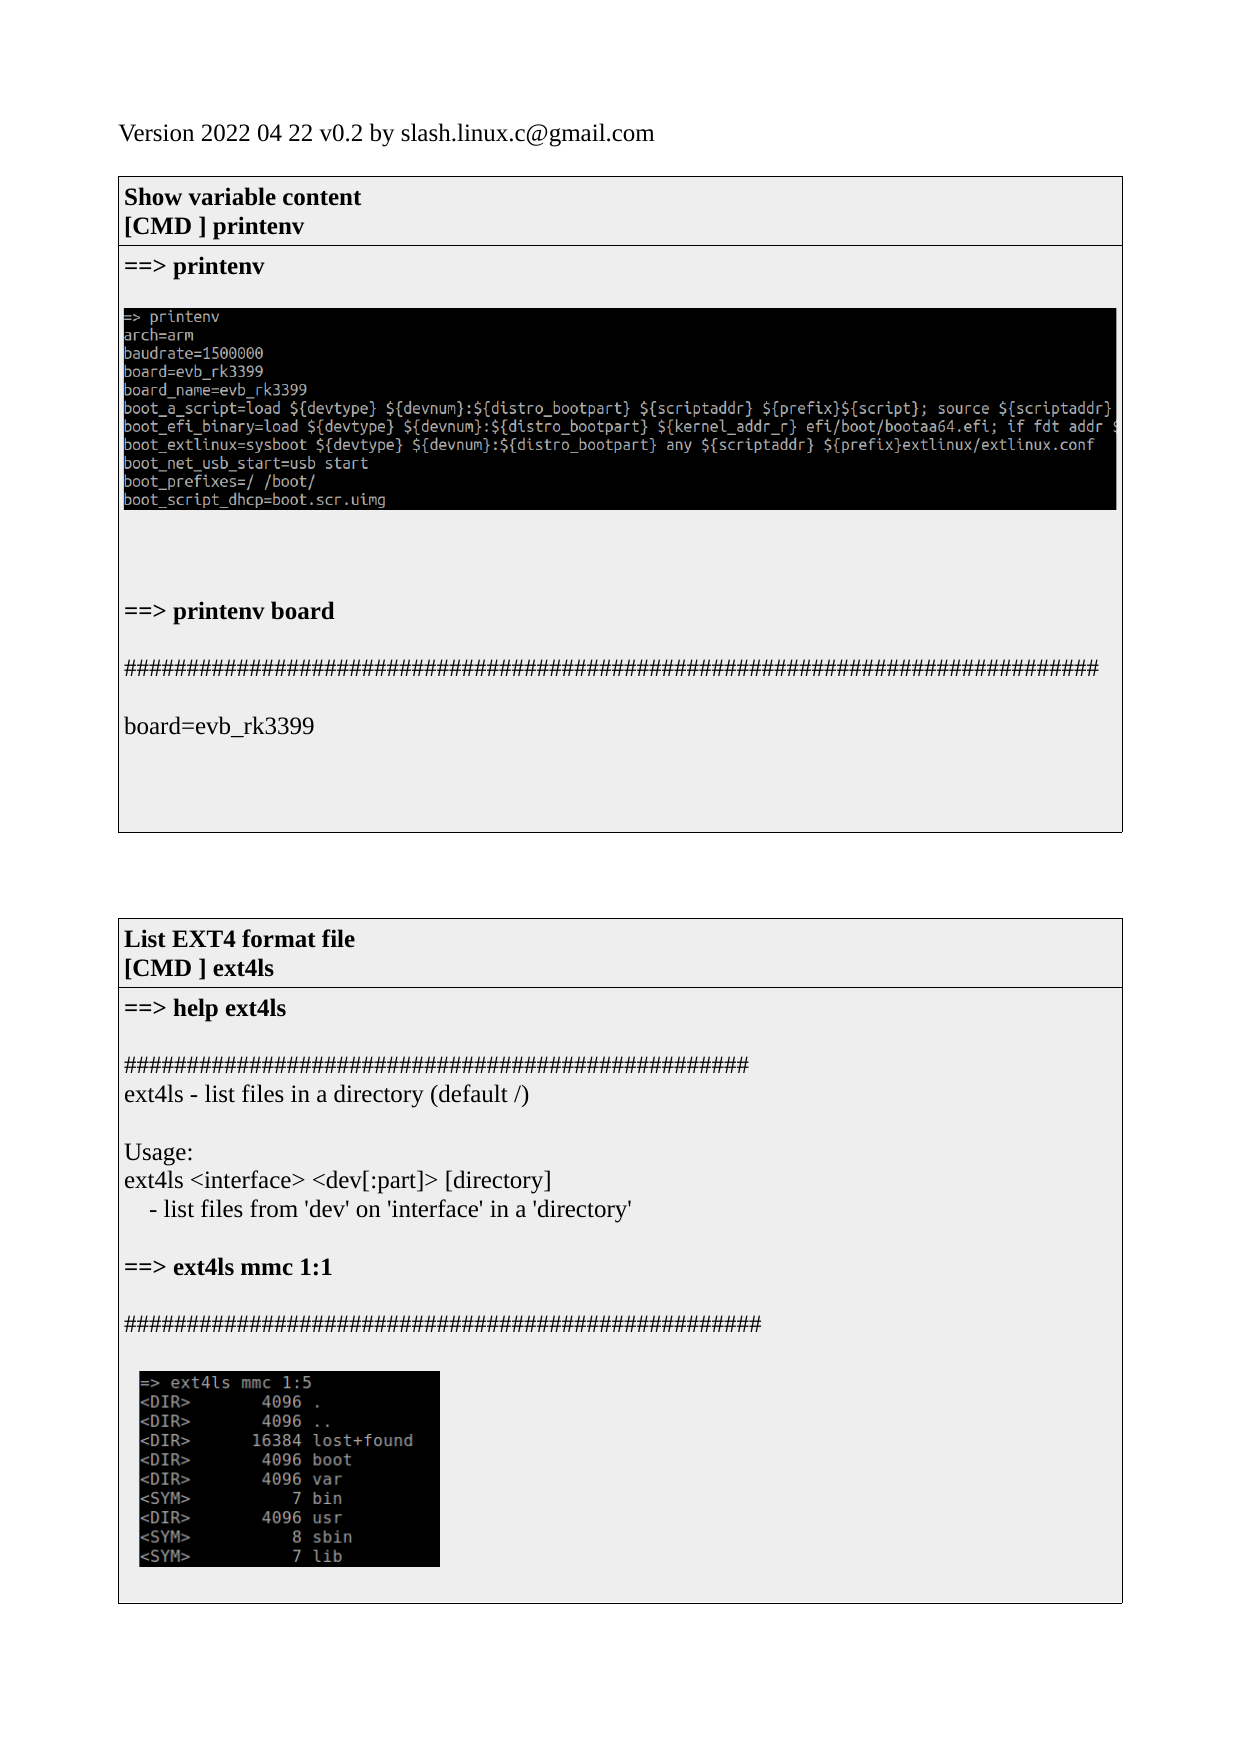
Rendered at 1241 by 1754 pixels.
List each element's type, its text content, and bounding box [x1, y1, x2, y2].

table_cell ==> help ext4ls ################################################## ext4ls - list files in a directory (default /) Usage: ext4ls <interface> <dev[:part]> [directory] - list files from 'dev' on 'interface' in a 'directory' ==> ext4ls mmc 1:1 ################################################### [119, 988, 1122, 1602]
picture [139, 1371, 440, 1567]
table_header Show variable content [CMD ] printenv [119, 177, 1122, 245]
table_header List EXT4 format file [CMD ] ext4ls [119, 919, 1122, 987]
picture [123, 308, 1117, 510]
table_cell ==> printenv ==> printenv board ############################################################################## board=evb_rk3399 [119, 246, 1122, 832]
